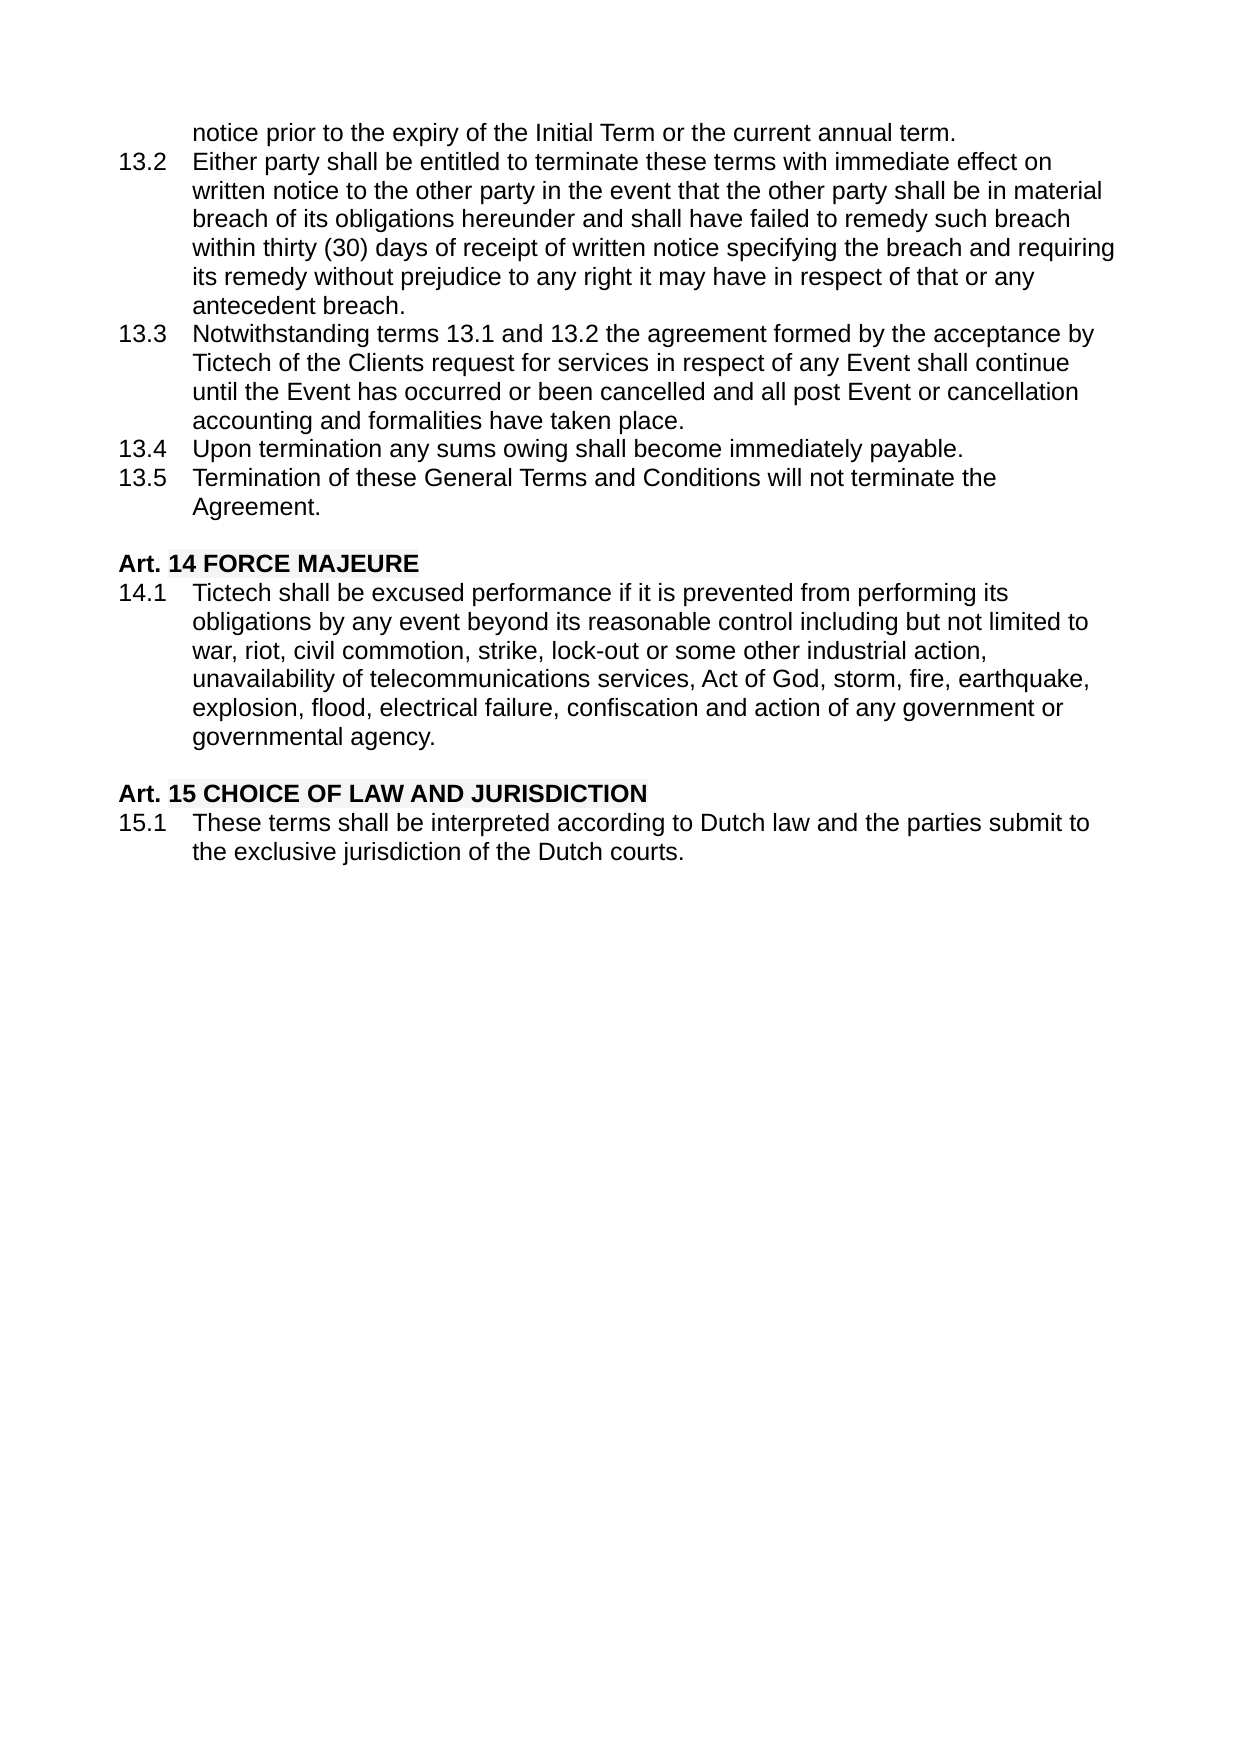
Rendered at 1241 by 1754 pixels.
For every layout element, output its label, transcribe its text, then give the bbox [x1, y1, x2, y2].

text notice prior to the expiry of the Initial Term or the current annual term. 13.2 Either party shall be entitled to terminate these terms with immediate effect on written notice to the other party in the event that the other party shall be in material breach of its obligations hereunder and shall have failed to remedy such breach within thirty (30) days of receipt of written notice specifying the breach and requiring its remedy without prejudice to any right it may have in respect of that or any antecedent breach. 13.3 Notwithstanding terms 13.1 and 13.2 the agreement formed by the acceptance by Tictech of the Clients request for services in respect of any Event shall continue until the Event has occurred or been cancelled and all post Event or cancellation accounting and formalities have taken place. 13.4 Upon termination any sums owing shall become immediately payable. 13.5 Termination of these General Terms and Conditions will not terminate the Agreement. Art. 14 FORCE MAJEURE 14.1 Tictech shall be excused performance if it is prevented from performing its obligations by any event beyond its reasonable control including but not limited to war, riot, civil commotion, strike, lock-out or some other industrial action, unavailability of telecommunications services, Act of God, storm, fire, earthquake, explosion, flood, electrical failure, confiscation and action of any government or governmental agency. Art. 15 CHOICE OF LAW AND JURISDICTION 15.1 These terms shall be interpreted according to Dutch law and the parties submit to the exclusive jurisdiction of the Dutch courts. [118, 118, 1122, 866]
